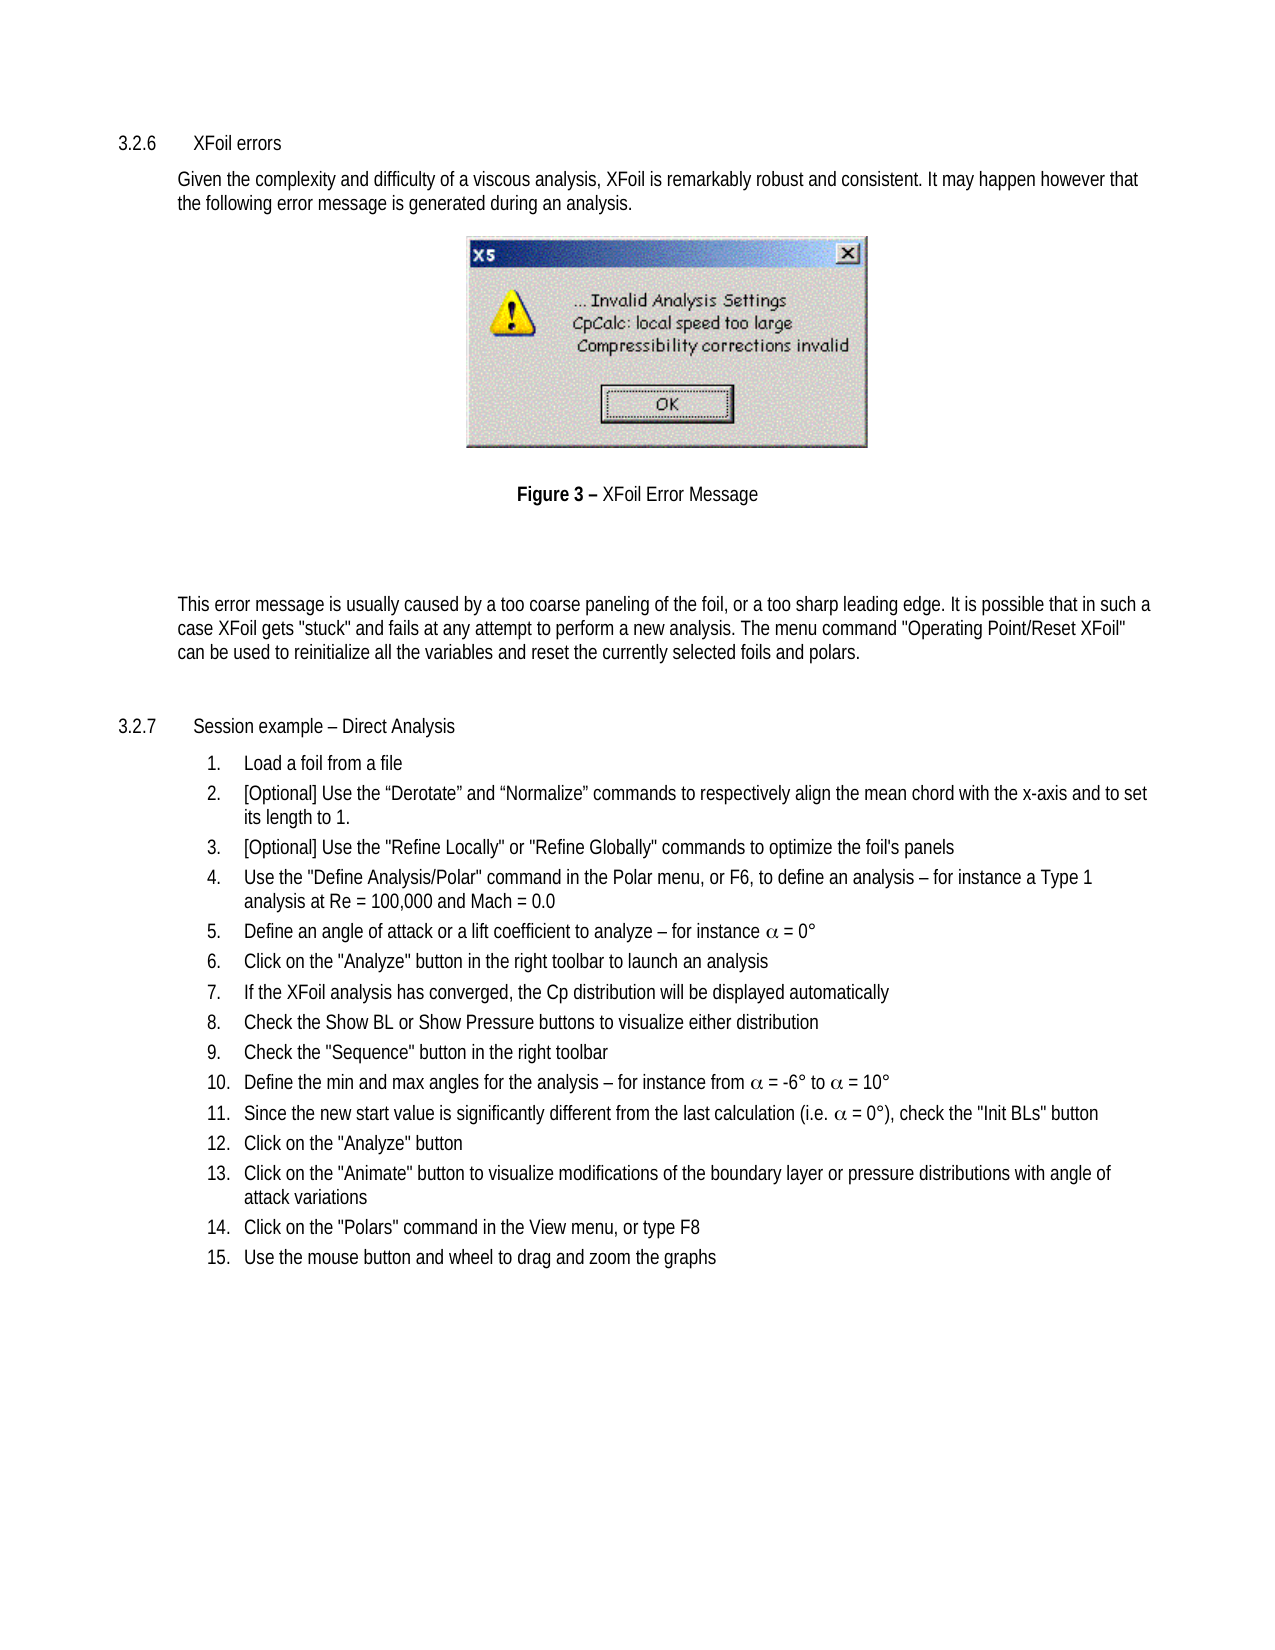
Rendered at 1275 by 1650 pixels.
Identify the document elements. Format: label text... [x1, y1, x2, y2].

list Click on the "Animate" button to visualize modifications of the boundary layer or pressure distributions with angle of attack variations [207, 1161, 1157, 1209]
list Define an angle of attack or a lift coefficient to analyze – for instance  = 0° [207, 919, 1157, 943]
list Check the "Sequence" button in the right toolbar [207, 1040, 1157, 1064]
list [Optional] Use the “Derotate” and “Normalize” commands to respectively align the mean chord with the x-axis and to set its length to 1. [207, 781, 1157, 829]
list Define the min and max angles for the analysis – for instance from  = -6° to  = 10° [207, 1070, 1157, 1094]
picture [466, 236, 868, 448]
list [Optional] Use the "Refine Locally" or "Refine Globally" commands to optimize the foil's panels [207, 835, 1157, 859]
list Load a foil from a file [207, 751, 1157, 774]
text Given the complexity and difficulty of a viscous analysis, XFoil is remarkably robust and consistent. It may happen however that the following error message is generated during an analysis. [177, 167, 1157, 215]
list Click on the "Polars" command in the View menu, or type F8 [207, 1215, 1157, 1239]
list Check the Show BL or Show Pressure buttons to visualize either distribution [207, 1010, 1157, 1034]
subtitle Session example – Direct Analysis [118, 714, 1157, 738]
text This error message is usually caused by a too coarse paneling of the foil, or a too sharp leading edge. It is possible that in such a case XFoil gets "stuck" and fails at any attempt to perform a new analysis. The menu command "Operating Point/Reset XFoil" can be used to reinitialize all the variables and reset the currently selected foils and polars. [177, 592, 1157, 664]
list Use the "Define Analysis/Polar" command in the Polar menu, or F6, to define an analysis – for instance a Type 1 analysis at Re = 100,000 and Mach = 0.0 [207, 865, 1157, 913]
list Use the mouse button and wheel to drag and zoom the graphs [207, 1245, 1157, 1269]
list Click on the "Analyze" button in the right toolbar to launch an analysis [207, 949, 1157, 973]
list If the XFoil analysis has converged, the Cp distribution will be displayed automatically [207, 980, 1157, 1004]
text Figure 3 – XFoil Error Message [118, 482, 1157, 506]
list Since the new start value is significantly different from the last calculation (i.e.  = 0°), check the "Init BLs" button [207, 1101, 1157, 1124]
list Click on the "Analyze" button [207, 1131, 1157, 1155]
subtitle XFoil errors [118, 131, 1157, 155]
